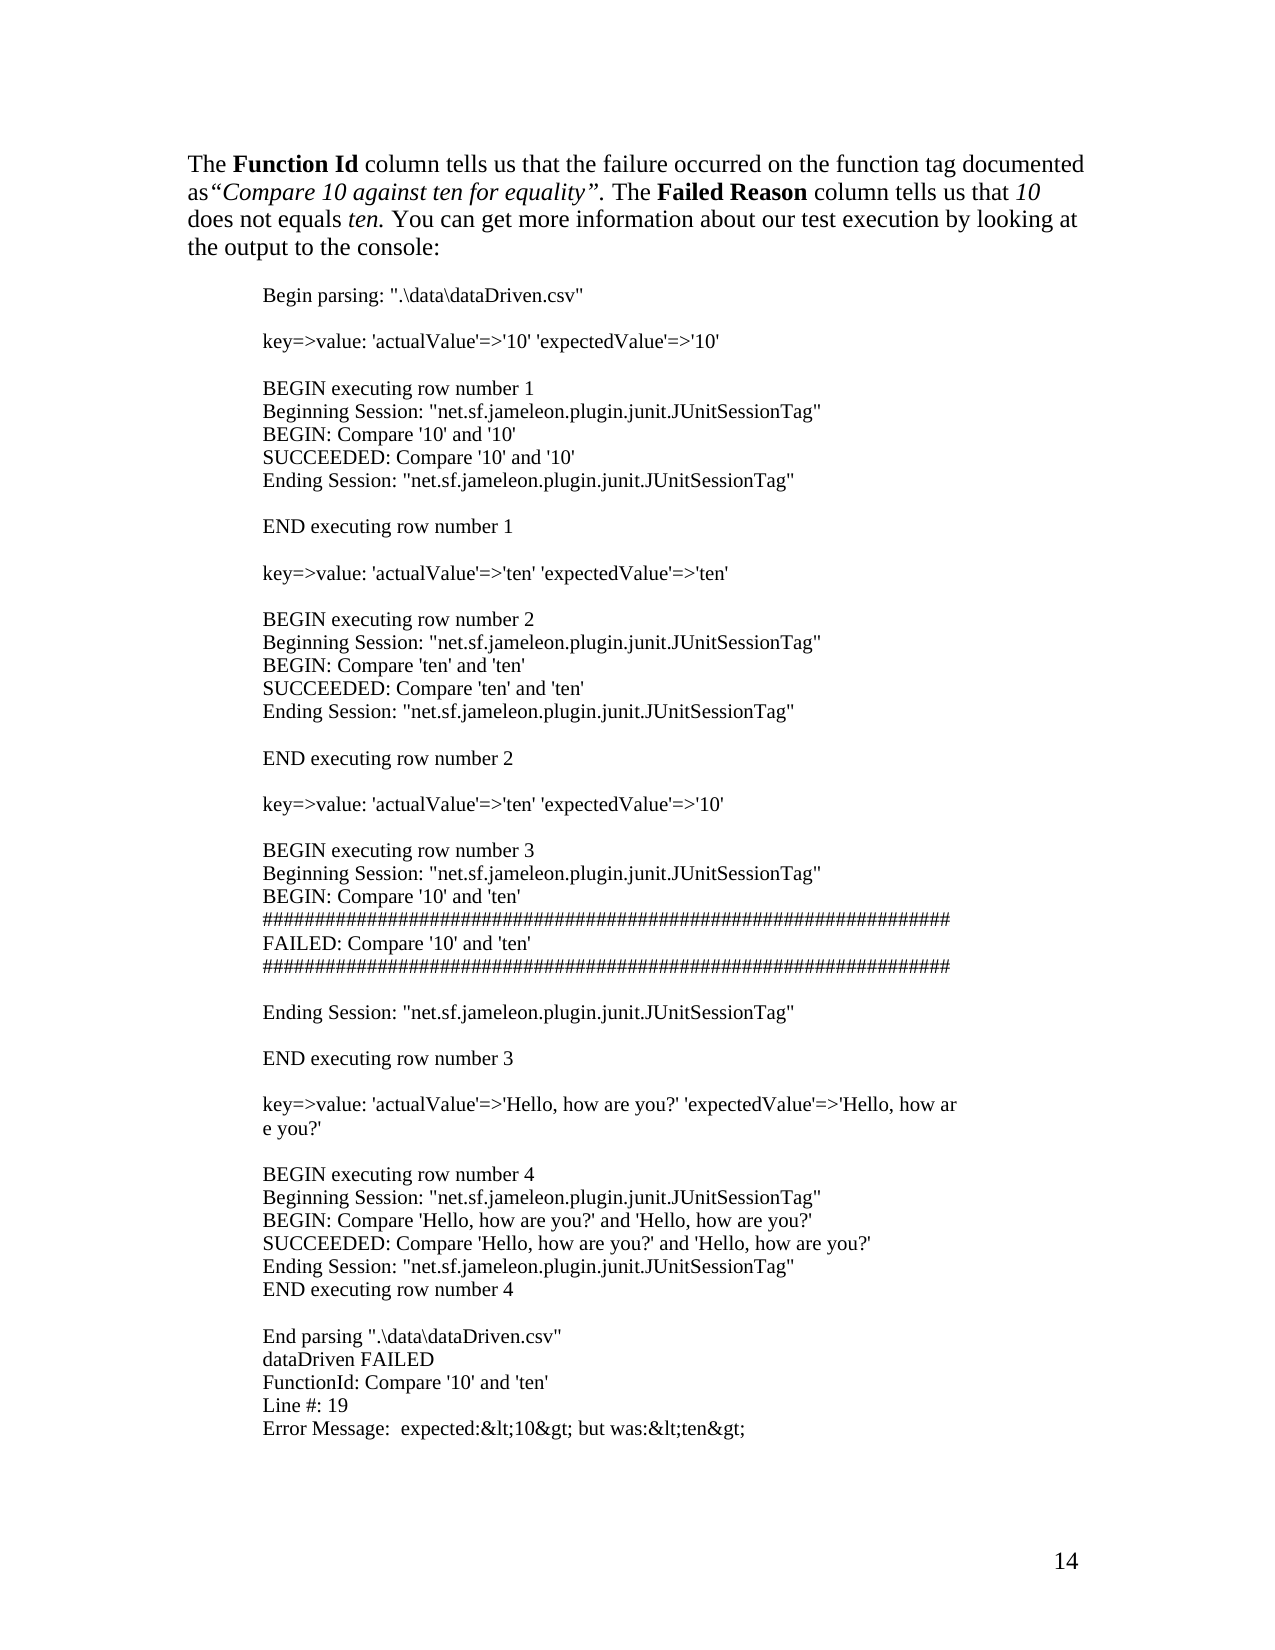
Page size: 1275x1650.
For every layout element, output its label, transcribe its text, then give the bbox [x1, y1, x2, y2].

text Ending Session: "net.sf.jameleon.plugin.junit.JUnitSessionTag" [262, 469, 1087, 492]
text The Function Id column tells us that the failure occurred on the function tag documented as“Compare 10 against ten for equality”. The Failed Reason column tells us that 10 does not equals ten. You can get more information about our test execution by looking at the output to the console: [187, 150, 1087, 261]
text Beginning Session: "net.sf.jameleon.plugin.junit.JUnitSessionTag" [262, 862, 1087, 885]
text SUCCEEDED: Compare 'Hello, how are you?' and 'Hello, how are you?' [262, 1232, 1087, 1255]
text BEGIN executing row number 2 [262, 608, 1087, 631]
text key=>value: 'actualValue'=>'Hello, how are you?' 'expectedValue'=>'Hello, how ar [262, 1093, 1087, 1116]
text Begin parsing: ".\data\dataDriven.csv" [262, 284, 1087, 307]
text Beginning Session: "net.sf.jameleon.plugin.junit.JUnitSessionTag" [262, 631, 1087, 654]
text BEGIN executing row number 1 [262, 376, 1087, 399]
text Ending Session: "net.sf.jameleon.plugin.junit.JUnitSessionTag" [262, 1001, 1087, 1024]
text FunctionId: Compare '10' and 'ten' [262, 1371, 1087, 1394]
text BEGIN: Compare 'ten' and 'ten' [262, 654, 1087, 677]
text SUCCEEDED: Compare 'ten' and 'ten' [262, 677, 1087, 700]
text End parsing ".\data\dataDriven.csv" [262, 1324, 1087, 1348]
text END executing row number 3 [262, 1047, 1087, 1070]
text END executing row number 4 [262, 1278, 1087, 1301]
text ################################################################## [262, 908, 1087, 931]
text BEGIN: Compare 'Hello, how are you?' and 'Hello, how are you?' [262, 1209, 1087, 1232]
text BEGIN: Compare '10' and 'ten' [262, 885, 1087, 908]
text Ending Session: "net.sf.jameleon.plugin.junit.JUnitSessionTag" [262, 1255, 1087, 1278]
text ################################################################## [262, 954, 1087, 978]
text key=>value: 'actualValue'=>'ten' 'expectedValue'=>'ten' [262, 561, 1087, 584]
text END executing row number 2 [262, 746, 1087, 769]
text BEGIN executing row number 3 [262, 839, 1087, 862]
text Beginning Session: "net.sf.jameleon.plugin.junit.JUnitSessionTag" [262, 399, 1087, 423]
text key=>value: 'actualValue'=>'ten' 'expectedValue'=>'10' [262, 793, 1087, 816]
text BEGIN: Compare '10' and '10' [262, 423, 1087, 446]
text e you?' [262, 1116, 1087, 1139]
text key=>value: 'actualValue'=>'10' 'expectedValue'=>'10' [262, 330, 1087, 353]
text SUCCEEDED: Compare '10' and '10' [262, 446, 1087, 469]
text BEGIN executing row number 4 [262, 1163, 1087, 1186]
text Beginning Session: "net.sf.jameleon.plugin.junit.JUnitSessionTag" [262, 1186, 1087, 1209]
text Ending Session: "net.sf.jameleon.plugin.junit.JUnitSessionTag" [262, 700, 1087, 723]
text FAILED: Compare '10' and 'ten' [262, 931, 1087, 954]
text dataDriven FAILED [262, 1348, 1087, 1371]
text Line #: 19 [262, 1394, 1087, 1417]
text Error Message: expected:&lt;10&gt; but was:&lt;ten&gt; [262, 1417, 1087, 1440]
text END executing row number 1 [262, 515, 1087, 538]
